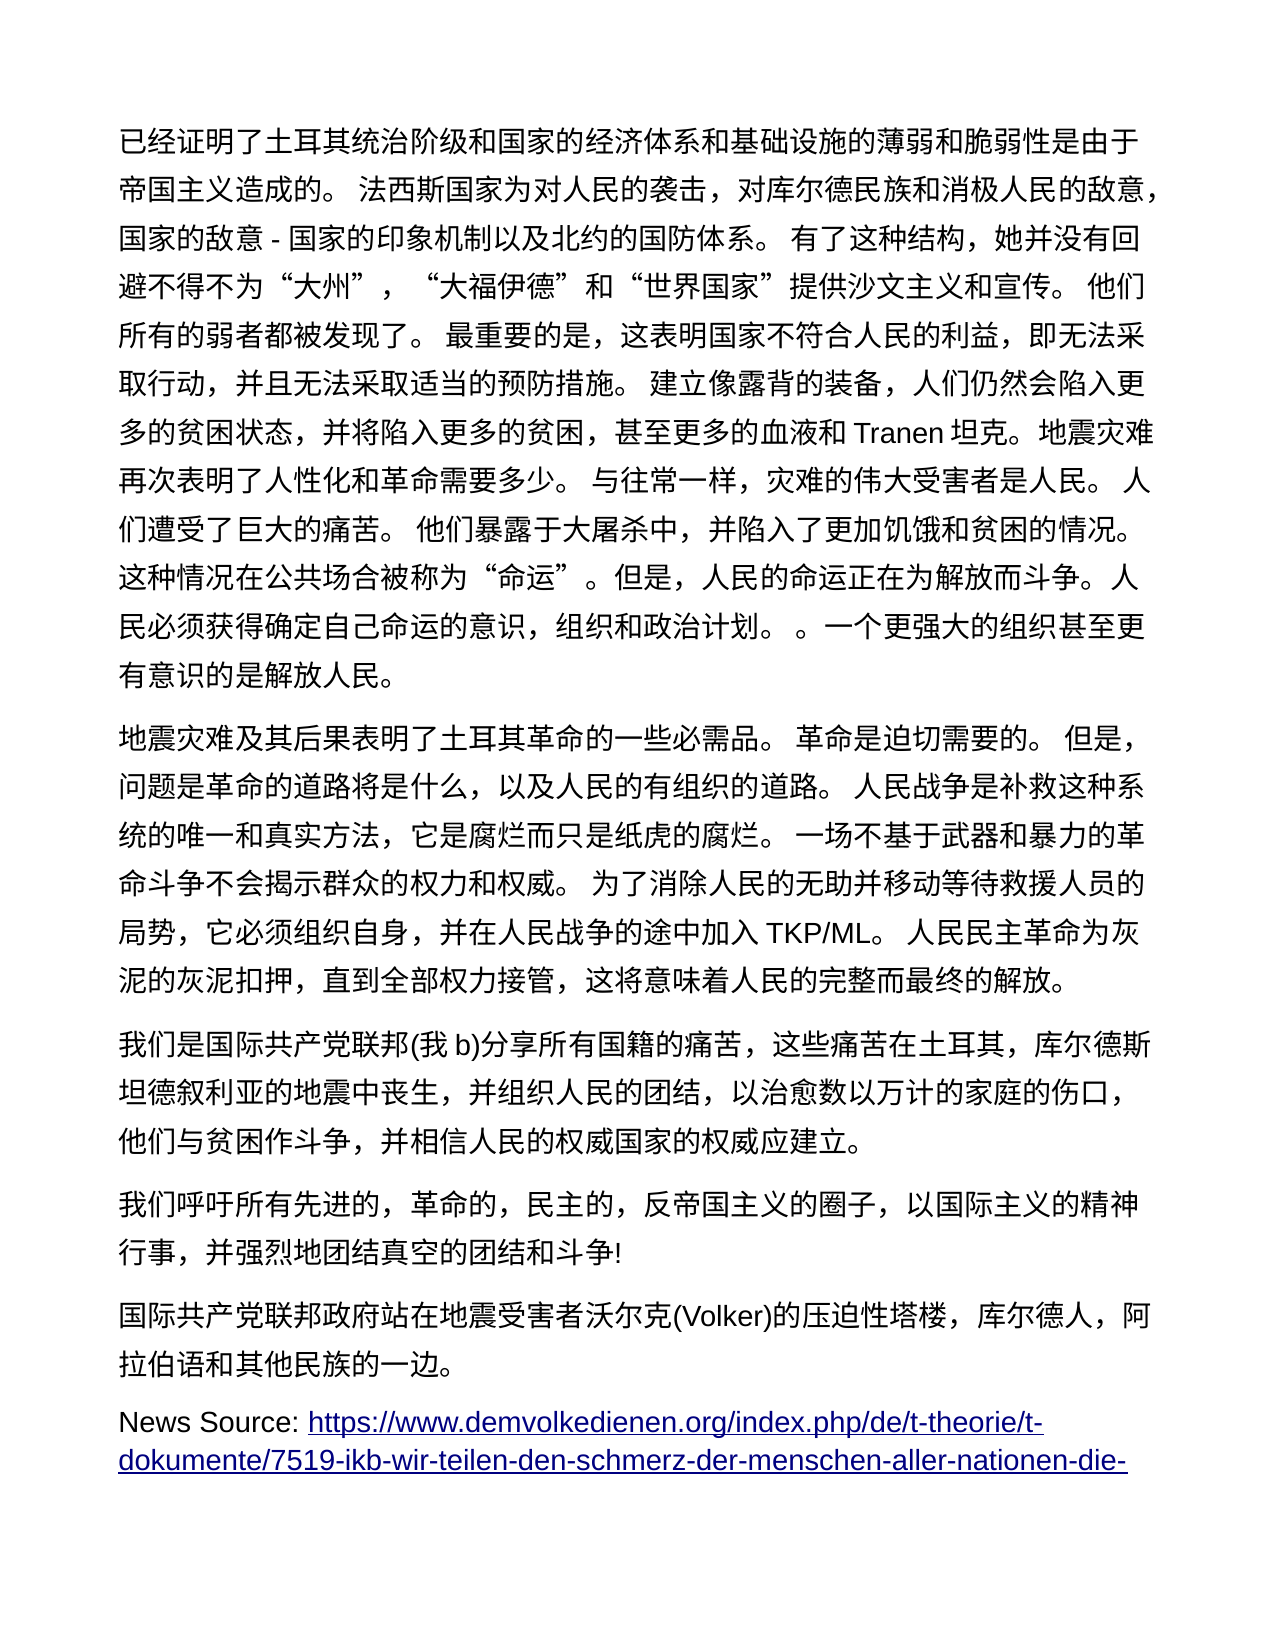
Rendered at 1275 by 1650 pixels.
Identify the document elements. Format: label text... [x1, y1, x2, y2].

text 国际共产党联邦政府站在地震受害者沃尔克(Volker)的压迫性塔楼，库尔德人，阿拉伯语和其他民族的一边。 [118, 1293, 1157, 1384]
text 已经证明了土耳其统治阶级和国家的经济体系和基础设施的薄弱和脆弱性是由于帝国主义造成的。 法西斯国家为对人民的袭击，对库尔德民族和消极人民的敌意，国家的敌意 - 国家的印象机制以及北约的国防体系。 有了这种结构，她并没有回避不得不为“大州”，“大福伊德”和“世界国家”提供沙文主义和宣传。 他们所有的弱者都被发现了。 最重要的是，这表明国家不符合人民的利益，即无法采取行动，并且无法采取适当的预防措施。 建立像露背的装备，人们仍然会陷入更多的贫困状态，并将陷入更多的贫困，甚至更多的血液和Tranen坦克。地震灾难再次表明了人性化和革命需要多少。 与往常一样，灾难的伟大受害者是人民。 人们遭受了巨大的痛苦。 他们暴露于大屠杀中，并陷入了更加饥饿和贫困的情况。 这种情况在公共场合被称为“命运”。但是，人民的命运正在为解放而斗争。人民必须获得确定自己命运的意识，组织和政治计划。 。一个更强大的组织甚至更有意识的是解放人民。 [118, 118, 1157, 694]
text 地震灾难及其后果表明了土耳其革命的一些必需品。 革命是迫切需要的。 但是，问题是革命的道路将是什么，以及人民的有组织的道路。 人民战争是补救这种系统的唯一和真实方法，它是腐烂而只是纸虎的腐烂。 一场不基于武器和暴力的革命斗争不会揭示群众的权力和权威。 为了消除人民的无助并移动等待救援人员的局势，它必须组织自身，并在人民战争的途中加入TKP/ML。 人民民主革命为灰泥的灰泥扣押，直到全部权力接管，这将意味着人民的完整而最终的解放。 [118, 715, 1157, 1000]
text 我们是国际共产党联邦(我b)分享所有国籍的痛苦，这些痛苦在土耳其，库尔德斯坦德叙利亚的地震中丧生，并组织人民的团结，以治愈数以万计的家庭的伤口，他们与贫困作斗争，并相信人民的权威国家的权威应建立。 [118, 1021, 1157, 1160]
text 我们呼吁所有先进的，革命的，民主的，反帝国主义的圈子，以国际主义的精神行事，并强烈地团结真空的团结和斗争! [118, 1181, 1157, 1272]
text News Source: https://www.demvolkedienen.org/index.php/de/t-theorie/t-dokumente/7519-ikb-wir-teilen-den-schmerz-der-menschen-aller-nationen-die- [118, 1404, 1157, 1477]
